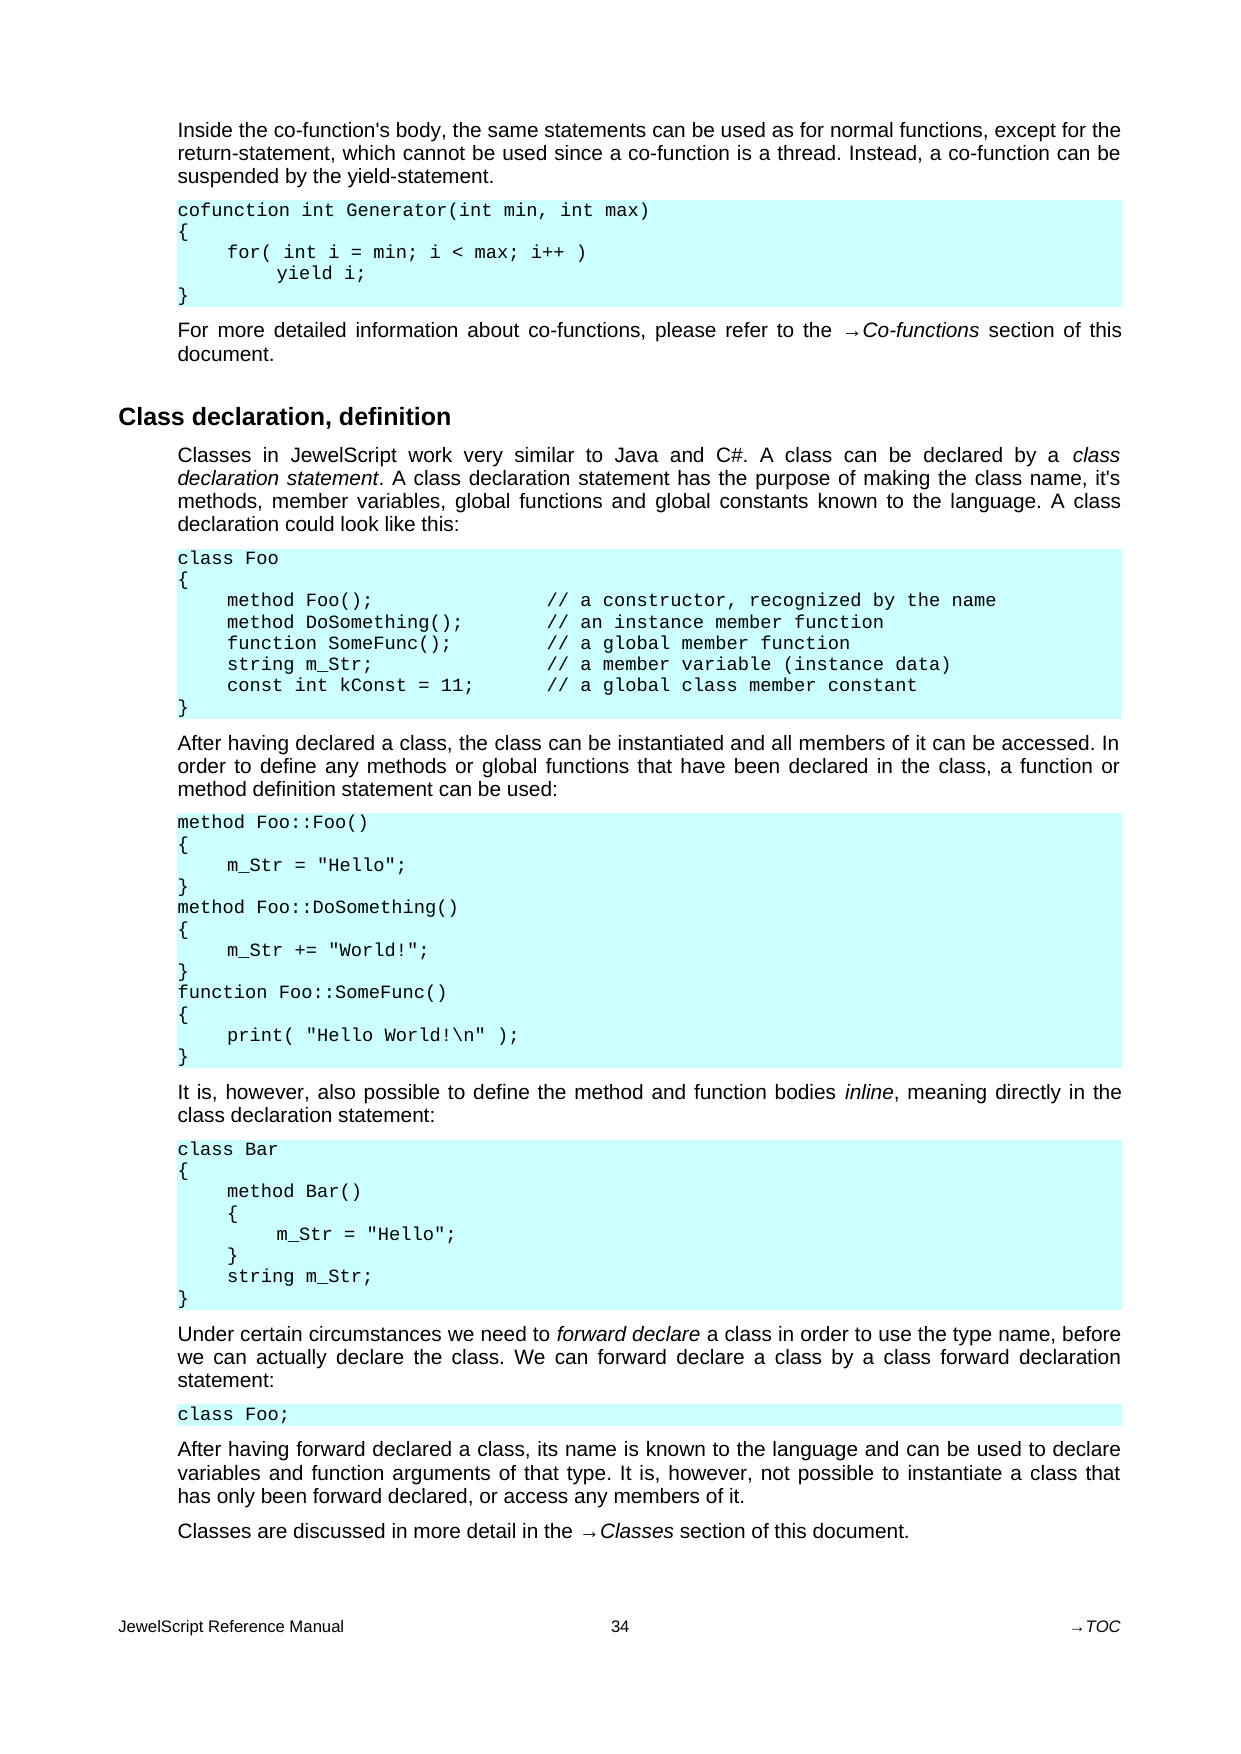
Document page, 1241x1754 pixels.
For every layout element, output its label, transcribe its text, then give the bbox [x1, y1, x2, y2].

text class Foo { method Foo(); // a constructor, recognized by the name method DoSomething(); // an instance member function function SomeFunc(); // a global member function string m_Str; // a member variable (instance data) const int kConst = 11; // a global class member constant } [177, 549, 1122, 719]
text Classes are discussed in more detail in the →Classes section of this document. [177, 1520, 1122, 1543]
text After having forward declared a class, its name is known to the language and can be used to declare variables and function arguments of that type. It is, however, not possible to instantiate a class that has only been forward declared, or access any members of it. [177, 1438, 1122, 1508]
subtitle Class declaration, definition [118, 403, 1122, 431]
text class Bar { method Bar() { m_Str = "Hello"; } string m_Str; } [177, 1140, 1122, 1310]
text method Foo::Foo() { m_Str = "Hello"; } method Foo::DoSomething() { m_Str += "World!"; } function Foo::SomeFunc() { print( "Hello World!\n" ); } [177, 813, 1122, 1068]
text It is, however, also possible to define the method and function bodies inline, meaning directly in the class declaration statement: [177, 1081, 1122, 1127]
text Inside the co-function's body, the same statements can be used as for normal functions, except for the return-statement, which cannot be used since a co-function is a thread. Instead, a co-function can be suspended by the yield-statement. [177, 118, 1122, 188]
text class Foo; [177, 1404, 1122, 1426]
text Under certain circumstances we need to forward declare a class in order to use the type name, before we can actually declare the class. We can forward declare a class by a class forward declaration statement: [177, 1322, 1122, 1392]
text cofunction int Generator(int min, int max) { for( int i = min; i < max; i++ ) yield i; } [177, 200, 1122, 307]
text Classes in JewelScript work very similar to Java and C#. A class can be declared by a class declaration statement. A class declaration statement has the purpose of making the class name, it's methods, member variables, global functions and global constants known to the language. A class declaration could look like this: [177, 443, 1122, 536]
text After having declared a class, the class can be instantiated and all members of it can be accessed. In order to define any methods or global functions that have been declared in the class, a function or method definition statement can be used: [177, 731, 1122, 801]
text For more detailed information about co-functions, please refer to the →Co-functions section of this document. [177, 319, 1122, 365]
